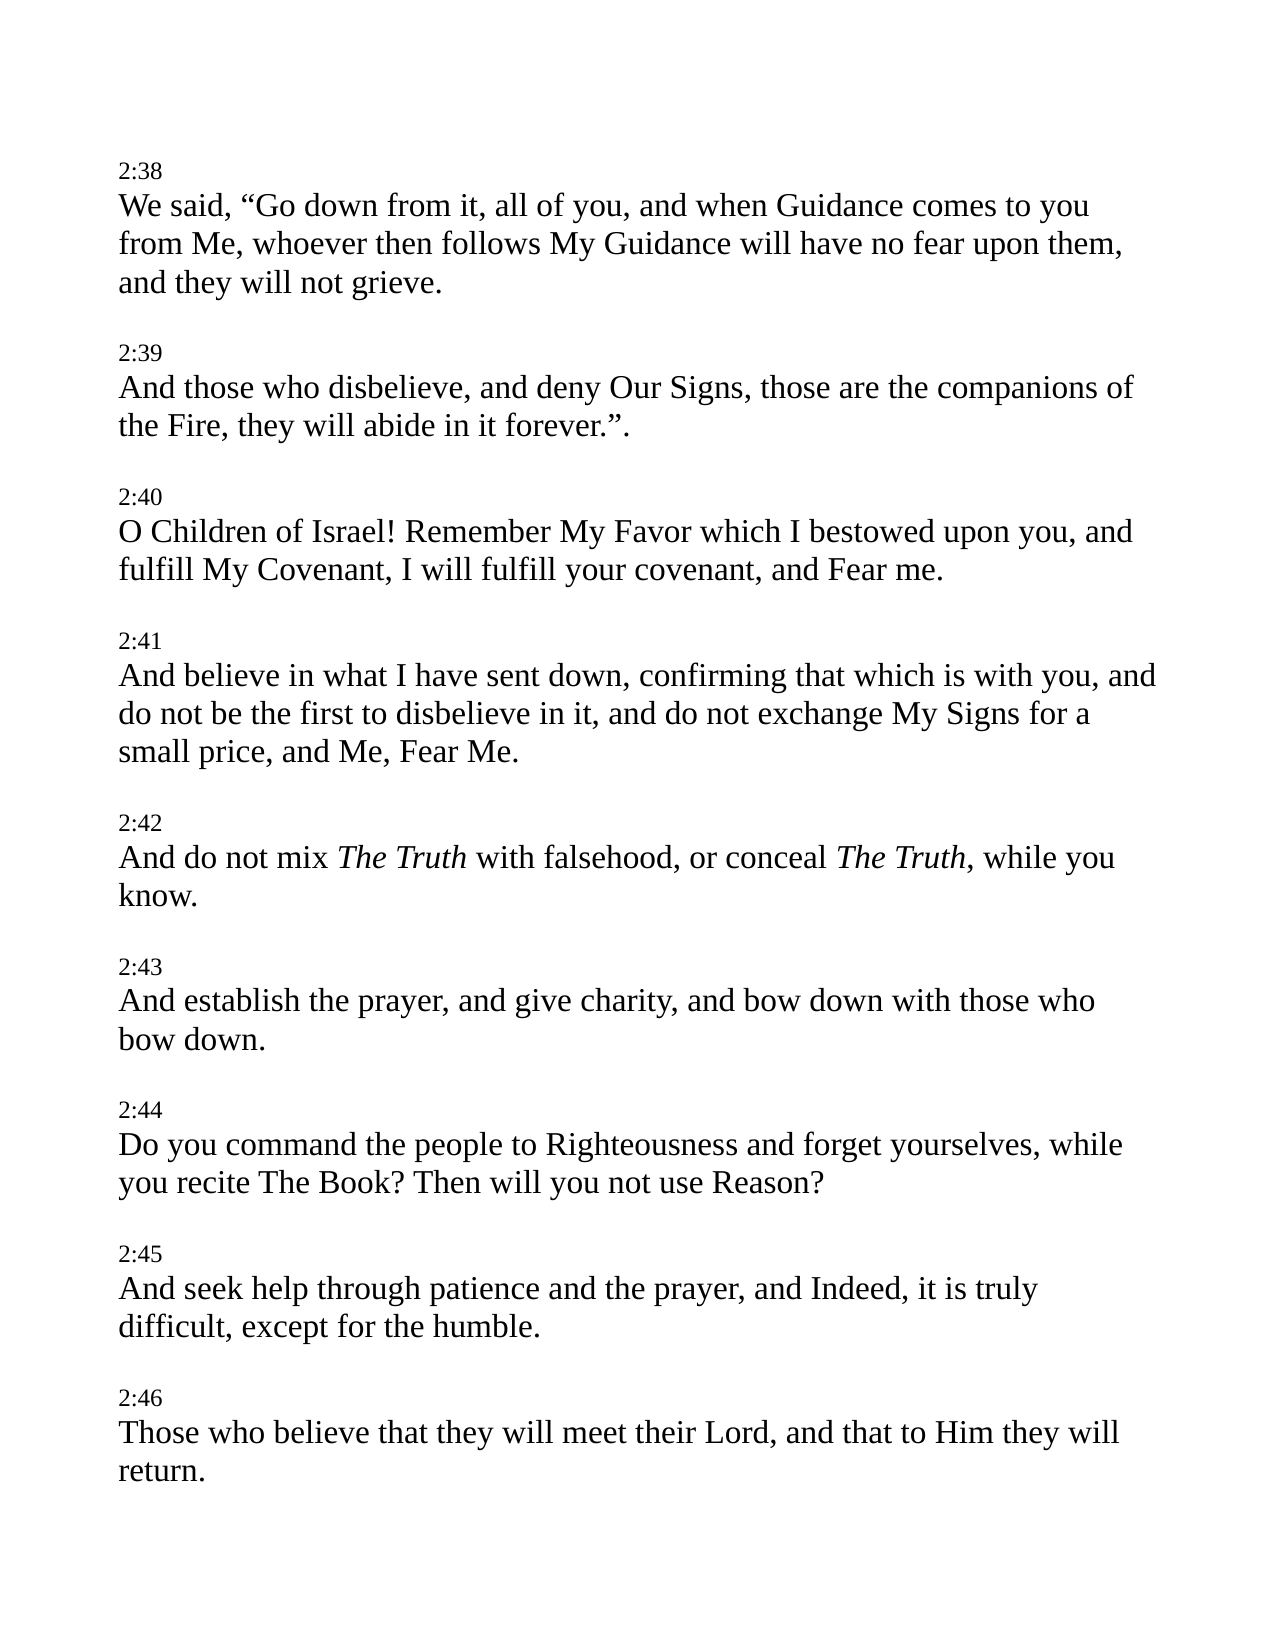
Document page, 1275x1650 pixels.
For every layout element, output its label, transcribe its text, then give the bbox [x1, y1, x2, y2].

text And establish the prayer, and give charity, and bow down with those who bow down. [118, 981, 1157, 1057]
text 2:38 [118, 156, 1157, 185]
text And do not mix The Truth with falsehood, or conceal The Truth, while you know. [118, 837, 1157, 913]
text Do you command the people to Righteousness and forget yourselves, while you recite The Book? Then will you not use Reason? [118, 1124, 1157, 1201]
text O Children of Israel! Remember My Favor which I bestowed upon you, and fulfill My Covenant, I will fulfill your covenant, and Fear me. [118, 511, 1157, 588]
text We said, “Go down from it, all of you, and when Guidance comes to you from Me, whoever then follows My Guidance will have no fear upon them, and they will not grieve. [118, 185, 1157, 300]
text 2:41 [118, 626, 1157, 655]
text Those who believe that they will meet their Lord, and that to Him they will return. [118, 1412, 1157, 1488]
text And believe in what I have sent down, confirming that which is with you, and do not be the first to disbelieve in it, and do not exchange My Signs for a small price, and Me, Fear Me. [118, 655, 1157, 770]
text 2:40 [118, 482, 1157, 511]
text 2:43 [118, 952, 1157, 981]
text 2:45 [118, 1239, 1157, 1268]
text And seek help through patience and the prayer, and Indeed, it is truly difficult, except for the humble. [118, 1268, 1157, 1345]
text 2:44 [118, 1096, 1157, 1124]
text And those who disbelieve, and deny Our Signs, those are the companions of the Fire, they will abide in it forever.”. [118, 367, 1157, 444]
text 2:46 [118, 1383, 1157, 1412]
text 2:42 [118, 808, 1157, 837]
text 2:39 [118, 300, 1157, 367]
